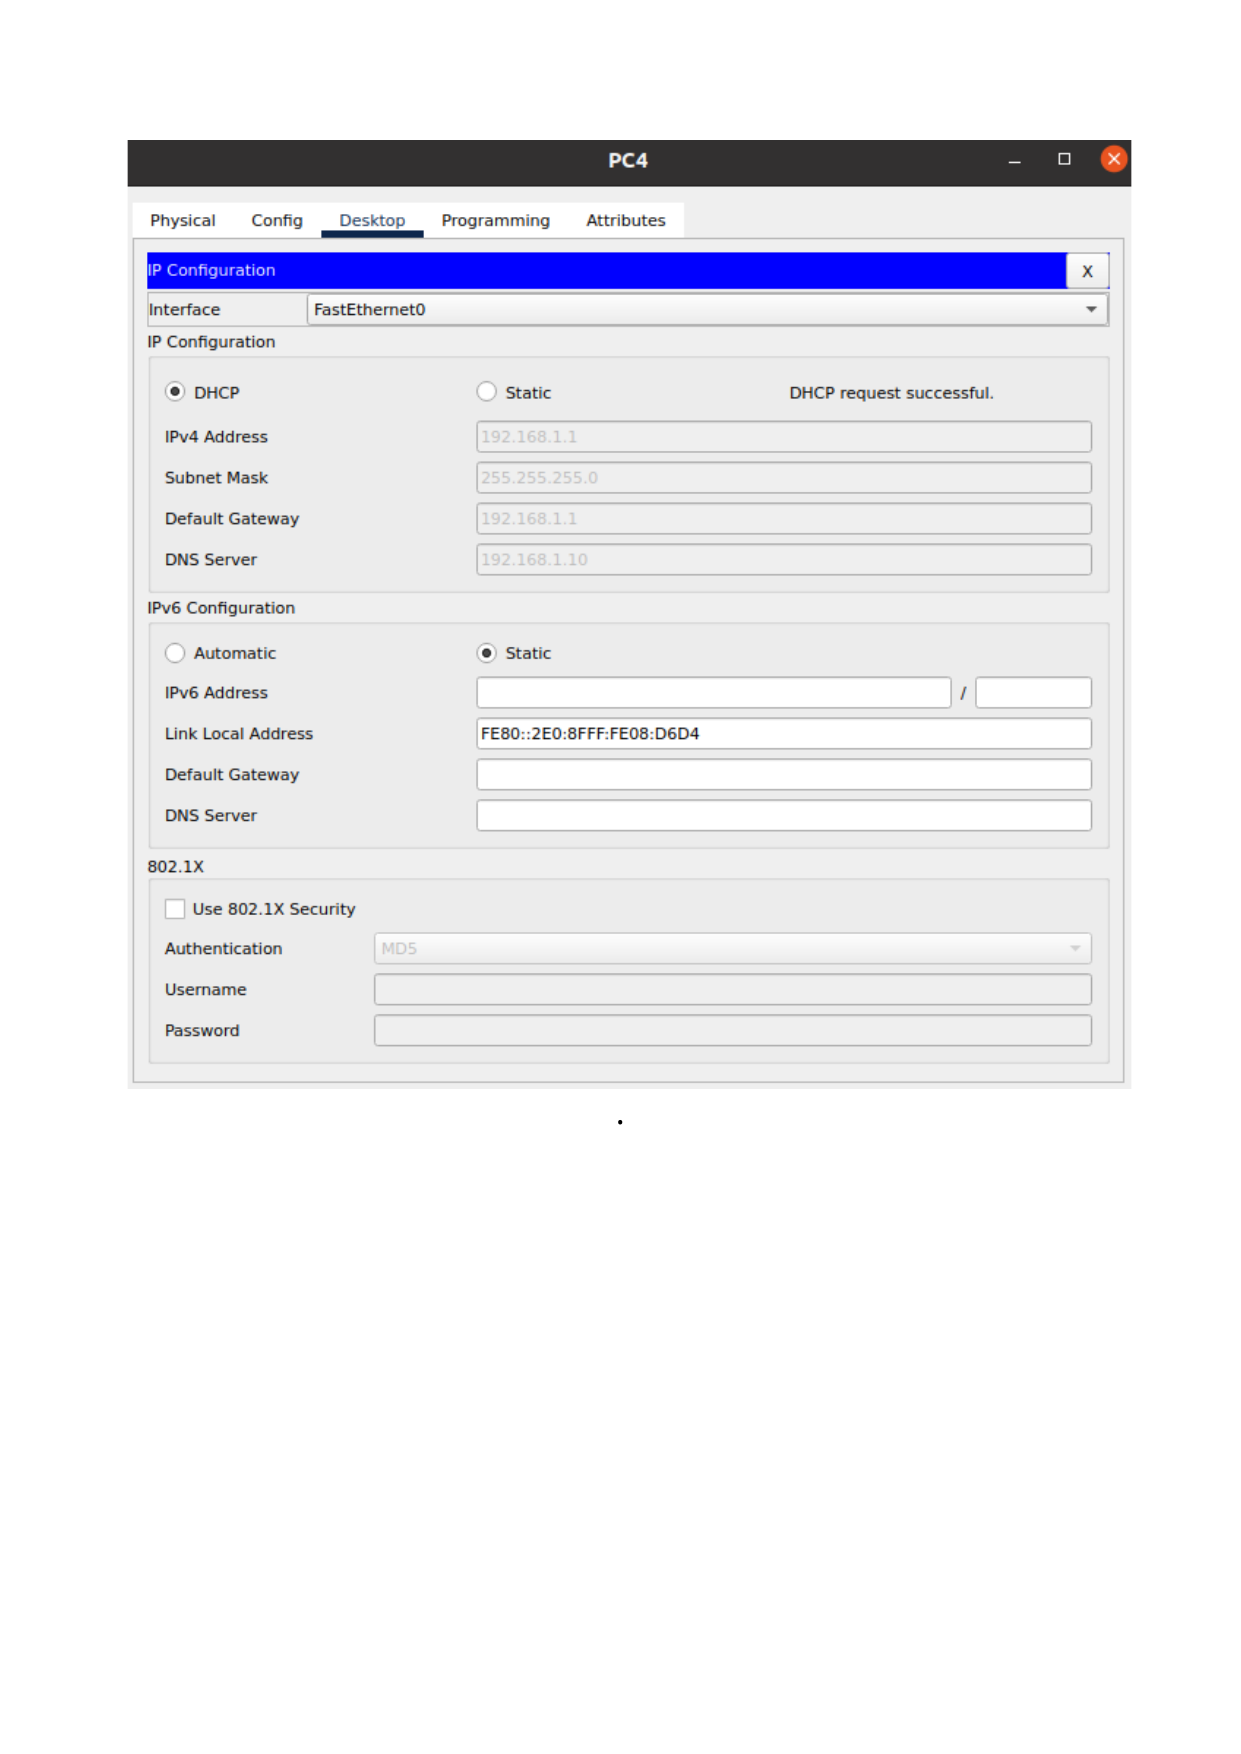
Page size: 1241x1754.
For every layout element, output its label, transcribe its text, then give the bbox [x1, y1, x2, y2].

text . [118, 781, 1122, 1134]
picture [127, 140, 1132, 1089]
